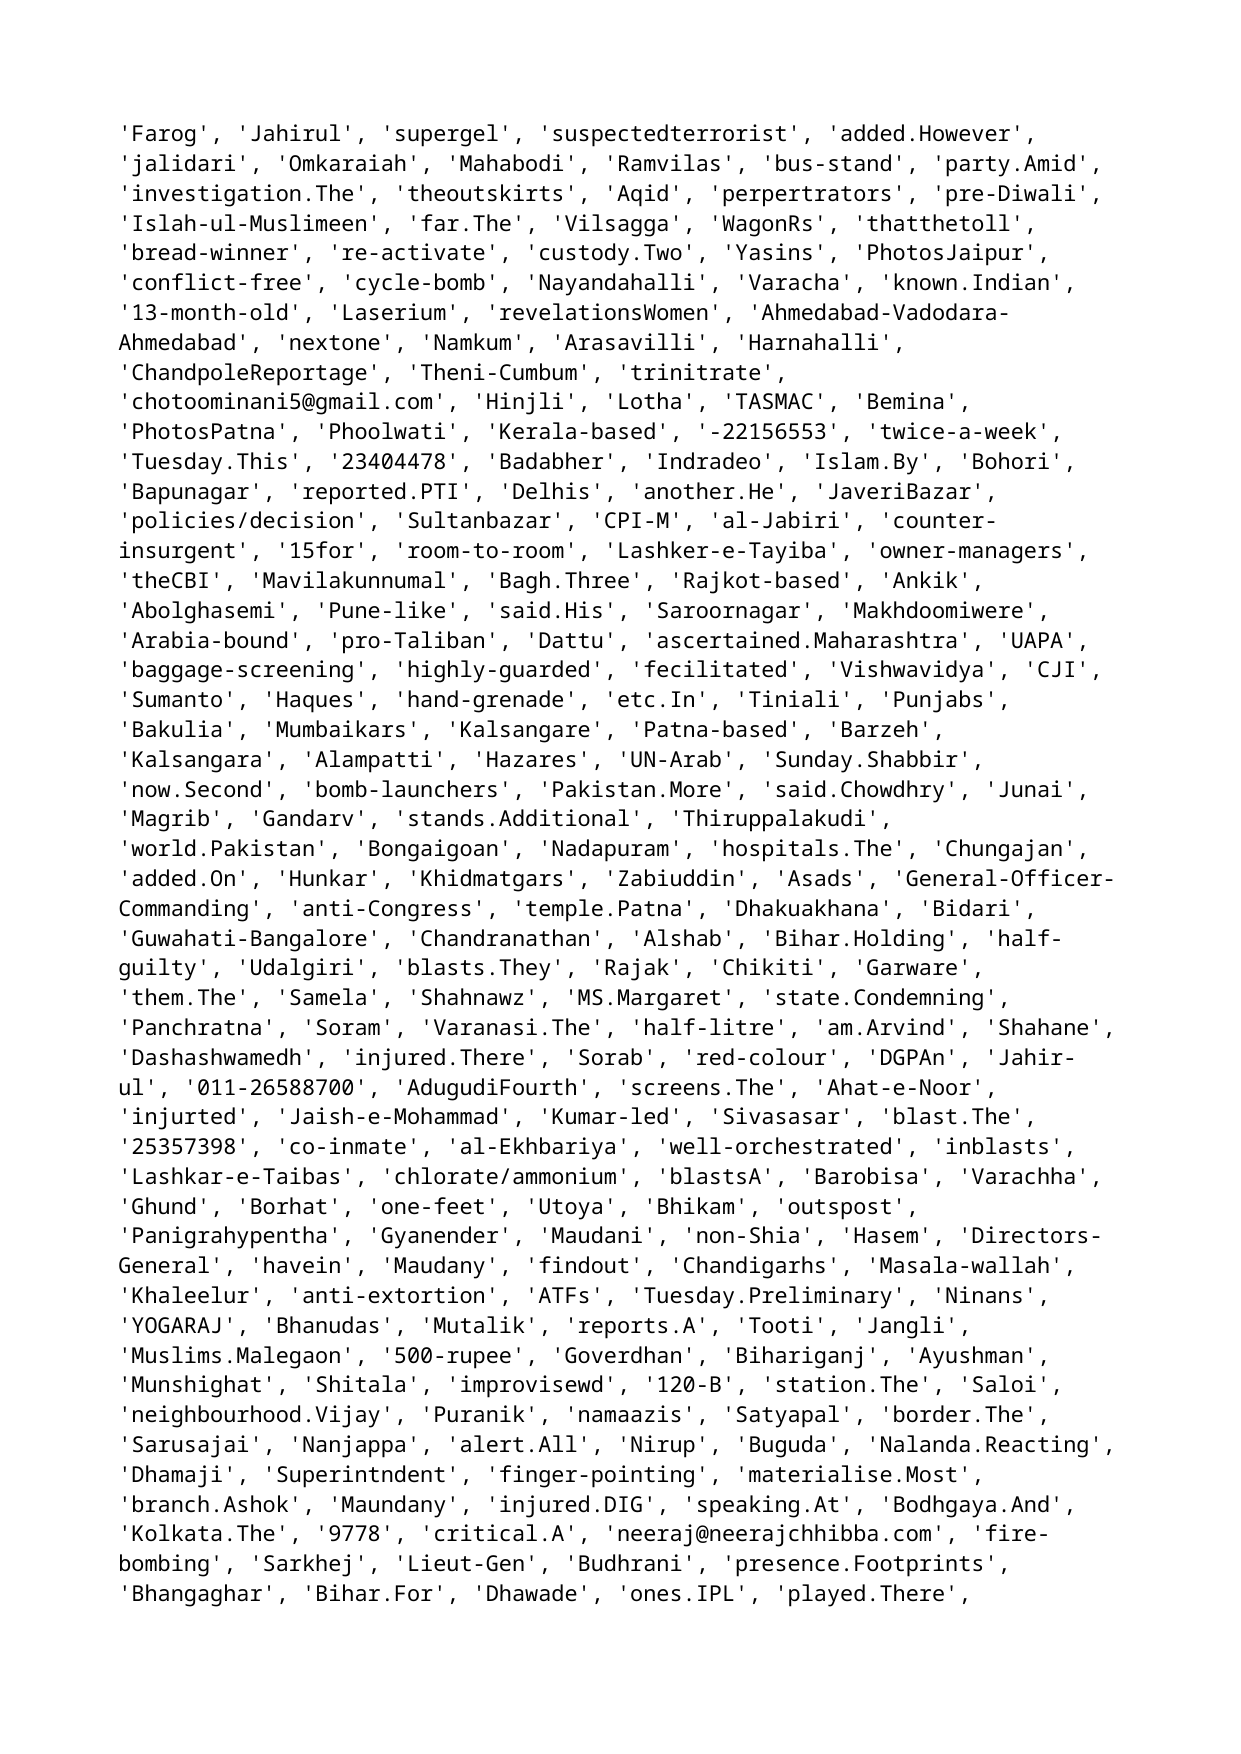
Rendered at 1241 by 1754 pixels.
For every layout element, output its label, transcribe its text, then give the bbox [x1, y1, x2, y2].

text 'Farog', 'Jahirul', 'supergel', 'suspectedterrorist', 'added.However', 'jalidari', 'Omkaraiah', 'Mahabodi', 'Ramvilas', 'bus-stand', 'party.Amid', 'investigation.The', 'theoutskirts', 'Aqid', 'perpertrators', 'pre-Diwali', 'Islah-ul-Muslimeen', 'far.The', 'Vilsagga', 'WagonRs', 'thatthetoll', 'bread-winner', 're-activate', 'custody.Two', 'Yasins', 'PhotosJaipur', 'conflict-free', 'cycle-bomb', 'Nayandahalli', 'Varacha', 'known.Indian', '13-month-old', 'Laserium', 'revelationsWomen', 'Ahmedabad-Vadodara-Ahmedabad', 'nextone', 'Namkum', 'Arasavilli', 'Harnahalli', 'ChandpoleReportage', 'Theni-Cumbum', 'trinitrate', 'chotoominani5@gmail.com', 'Hinjli', 'Lotha', 'TASMAC', 'Bemina', 'PhotosPatna', 'Phoolwati', 'Kerala-based', '-22156553', 'twice-a-week', 'Tuesday.This', '23404478', 'Badabher', 'Indradeo', 'Islam.By', 'Bohori', 'Bapunagar', 'reported.PTI', 'Delhis', 'another.He', 'JaveriBazar', 'policies/decision', 'Sultanbazar', 'CPI-M', 'al-Jabiri', 'counter-insurgent', '15for', 'room-to-room', 'Lashker-e-Tayiba', 'owner-managers', 'theCBI', 'Mavilakunnumal', 'Bagh.Three', 'Rajkot-based', 'Ankik', 'Abolghasemi', 'Pune-like', 'said.His', 'Saroornagar', 'Makhdoomiwere', 'Arabia-bound', 'pro-Taliban', 'Dattu', 'ascertained.Maharashtra', 'UAPA', 'baggage-screening', 'highly-guarded', 'fecilitated', 'Vishwavidya', 'CJI', 'Sumanto', 'Haques', 'hand-grenade', 'etc.In', 'Tiniali', 'Punjabs', 'Bakulia', 'Mumbaikars', 'Kalsangare', 'Patna-based', 'Barzeh', 'Kalsangara', 'Alampatti', 'Hazares', 'UN-Arab', 'Sunday.Shabbir', 'now.Second', 'bomb-launchers', 'Pakistan.More', 'said.Chowdhry', 'Junai', 'Magrib', 'Gandarv', 'stands.Additional', 'Thiruppalakudi', 'world.Pakistan', 'Bongaigoan', 'Nadapuram', 'hospitals.The', 'Chungajan', 'added.On', 'Hunkar', 'Khidmatgars', 'Zabiuddin', 'Asads', 'General-Officer-Commanding', 'anti-Congress', 'temple.Patna', 'Dhakuakhana', 'Bidari', 'Guwahati-Bangalore', 'Chandranathan', 'Alshab', 'Bihar.Holding', 'half-guilty', 'Udalgiri', 'blasts.They', 'Rajak', 'Chikiti', 'Garware', 'them.The', 'Samela', 'Shahnawz', 'MS.Margaret', 'state.Condemning', 'Panchratna', 'Soram', 'Varanasi.The', 'half-litre', 'am.Arvind', 'Shahane', 'Dashashwamedh', 'injured.There', 'Sorab', 'red-colour', 'DGPAn', 'Jahir-ul', '011-26588700', 'AdugudiFourth', 'screens.The', 'Ahat-e-Noor', 'injurted', 'Jaish-e-Mohammad', 'Kumar-led', 'Sivasasar', 'blast.The', '25357398', 'co-inmate', 'al-Ekhbariya', 'well-orchestrated', 'inblasts', 'Lashkar-e-Taibas', 'chlorate/ammonium', 'blastsA', 'Barobisa', 'Varachha', 'Ghund', 'Borhat', 'one-feet', 'Utoya', 'Bhikam', 'outspost', 'Panigrahypentha', 'Gyanender', 'Maudani', 'non-Shia', 'Hasem', 'Directors-General', 'havein', 'Maudany', 'findout', 'Chandigarhs', 'Masala-wallah', 'Khaleelur', 'anti-extortion', 'ATFs', 'Tuesday.Preliminary', 'Ninans', 'YOGARAJ', 'Bhanudas', 'Mutalik', 'reports.A', 'Tooti', 'Jangli', 'Muslims.Malegaon', '500-rupee', 'Goverdhan', 'Bihariganj', 'Ayushman', 'Munshighat', 'Shitala', 'improvisewd', '120-B', 'station.The', 'Saloi', 'neighbourhood.Vijay', 'Puranik', 'namaazis', 'Satyapal', 'border.The', 'Sarusajai', 'Nanjappa', 'alert.All', 'Nirup', 'Buguda', 'Nalanda.Reacting', 'Dhamaji', 'Superintndent', 'finger-pointing', 'materialise.Most', 'branch.Ashok', 'Maundany', 'injured.DIG', 'speaking.At', 'Bodhgaya.And', 'Kolkata.The', '9778', 'critical.A', 'neeraj@neerajchhibba.com', 'fire-bombing', 'Sarkhej', 'Lieut-Gen', 'Budhrani', 'presence.Footprints', 'Bhangaghar', 'Bihar.For', 'Dhawade', 'ones.IPL', 'played.There', [118, 118, 1122, 1608]
